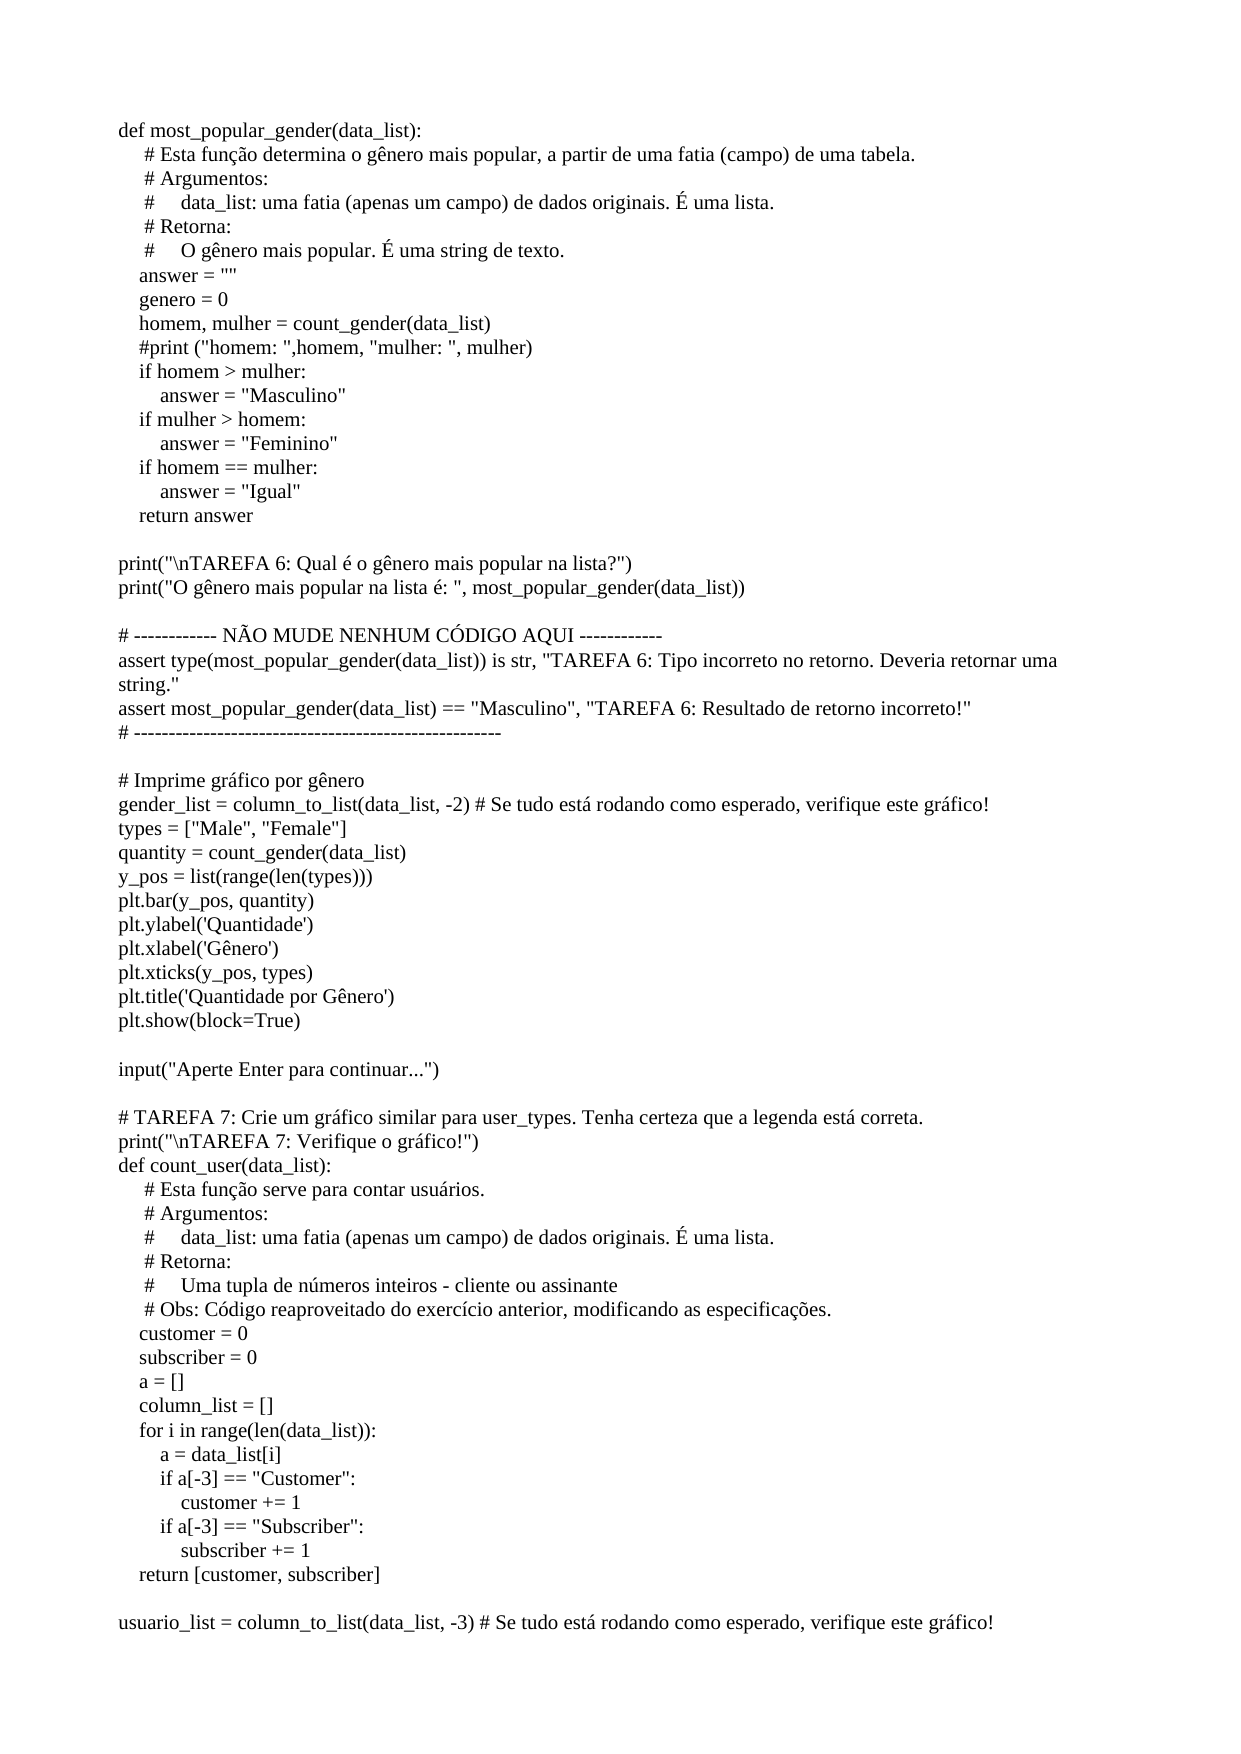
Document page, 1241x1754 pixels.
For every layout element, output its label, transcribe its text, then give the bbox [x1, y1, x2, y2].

text a = data_list[i] [118, 1442, 1122, 1466]
text #print ("homem: ",homem, "mulher: ", mulher) [118, 335, 1122, 359]
text # Retorna: [118, 214, 1122, 238]
text answer = "Feminino" [118, 431, 1122, 455]
text gender_list = column_to_list(data_list, -2) # Se tudo está rodando como esperado, verifique este gráfico! [118, 792, 1122, 816]
text a = [] [118, 1369, 1122, 1393]
text # Argumentos: [118, 1201, 1122, 1225]
text input("Aperte Enter para continuar...") [118, 1057, 1122, 1081]
text if homem == mulher: [118, 455, 1122, 479]
text assert most_popular_gender(data_list) == "Masculino", "TAREFA 6: Resultado de retorno incorreto!" [118, 696, 1122, 720]
text subscriber = 0 [118, 1345, 1122, 1369]
text return answer [118, 503, 1122, 527]
text usuario_list = column_to_list(data_list, -3) # Se tudo está rodando como esperado, verifique este gráfico! [118, 1610, 1122, 1634]
text if a[-3] == "Subscriber": [118, 1514, 1122, 1538]
text print("O gênero mais popular na lista é: ", most_popular_gender(data_list)) [118, 575, 1122, 599]
text # Imprime gráfico por gênero [118, 768, 1122, 792]
text # Argumentos: [118, 166, 1122, 190]
text def count_user(data_list): [118, 1153, 1122, 1177]
text plt.xticks(y_pos, types) [118, 960, 1122, 984]
text if mulher > homem: [118, 407, 1122, 431]
text assert type(most_popular_gender(data_list)) is str, "TAREFA 6: Tipo incorreto no retorno. Deveria retornar uma string." [118, 647, 1122, 696]
text def most_popular_gender(data_list): [118, 118, 1122, 142]
text plt.title('Quantidade por Gênero') [118, 984, 1122, 1008]
text homem, mulher = count_gender(data_list) [118, 311, 1122, 335]
text # data_list: uma fatia (apenas um campo) de dados originais. É uma lista. [118, 1225, 1122, 1249]
text # Esta função serve para contar usuários. [118, 1177, 1122, 1201]
text print("\nTAREFA 6: Qual é o gênero mais popular na lista?") [118, 551, 1122, 575]
text genero = 0 [118, 287, 1122, 311]
text # ------------ NÃO MUDE NENHUM CÓDIGO AQUI ------------ [118, 623, 1122, 647]
text if homem > mulher: [118, 359, 1122, 383]
text plt.xlabel('Gênero') [118, 936, 1122, 960]
text # TAREFA 7: Crie um gráfico similar para user_types. Tenha certeza que a legenda está correta. [118, 1105, 1122, 1129]
text plt.show(block=True) [118, 1008, 1122, 1032]
text customer += 1 [118, 1490, 1122, 1514]
text # data_list: uma fatia (apenas um campo) de dados originais. É uma lista. [118, 190, 1122, 214]
text plt.bar(y_pos, quantity) [118, 888, 1122, 912]
text plt.ylabel('Quantidade') [118, 912, 1122, 936]
text answer = "" [118, 262, 1122, 287]
text answer = "Masculino" [118, 383, 1122, 407]
text quantity = count_gender(data_list) [118, 840, 1122, 864]
text answer = "Igual" [118, 479, 1122, 503]
text return [customer, subscriber] [118, 1562, 1122, 1586]
text y_pos = list(range(len(types))) [118, 864, 1122, 888]
text column_list = [] [118, 1393, 1122, 1417]
text print("\nTAREFA 7: Verifique o gráfico!") [118, 1129, 1122, 1153]
text for i in range(len(data_list)): [118, 1417, 1122, 1442]
text # Obs: Código reaproveitado do exercício anterior, modificando as especificações. [118, 1297, 1122, 1321]
text types = ["Male", "Female"] [118, 816, 1122, 840]
text if a[-3] == "Customer": [118, 1466, 1122, 1490]
text # Uma tupla de números inteiros - cliente ou assinante [118, 1273, 1122, 1297]
text # ----------------------------------------------------- [118, 720, 1122, 744]
text # O gênero mais popular. É uma string de texto. [118, 238, 1122, 262]
text subscriber += 1 [118, 1538, 1122, 1562]
text # Esta função determina o gênero mais popular, a partir de uma fatia (campo) de uma tabela. [118, 142, 1122, 166]
text customer = 0 [118, 1321, 1122, 1345]
text # Retorna: [118, 1249, 1122, 1273]
